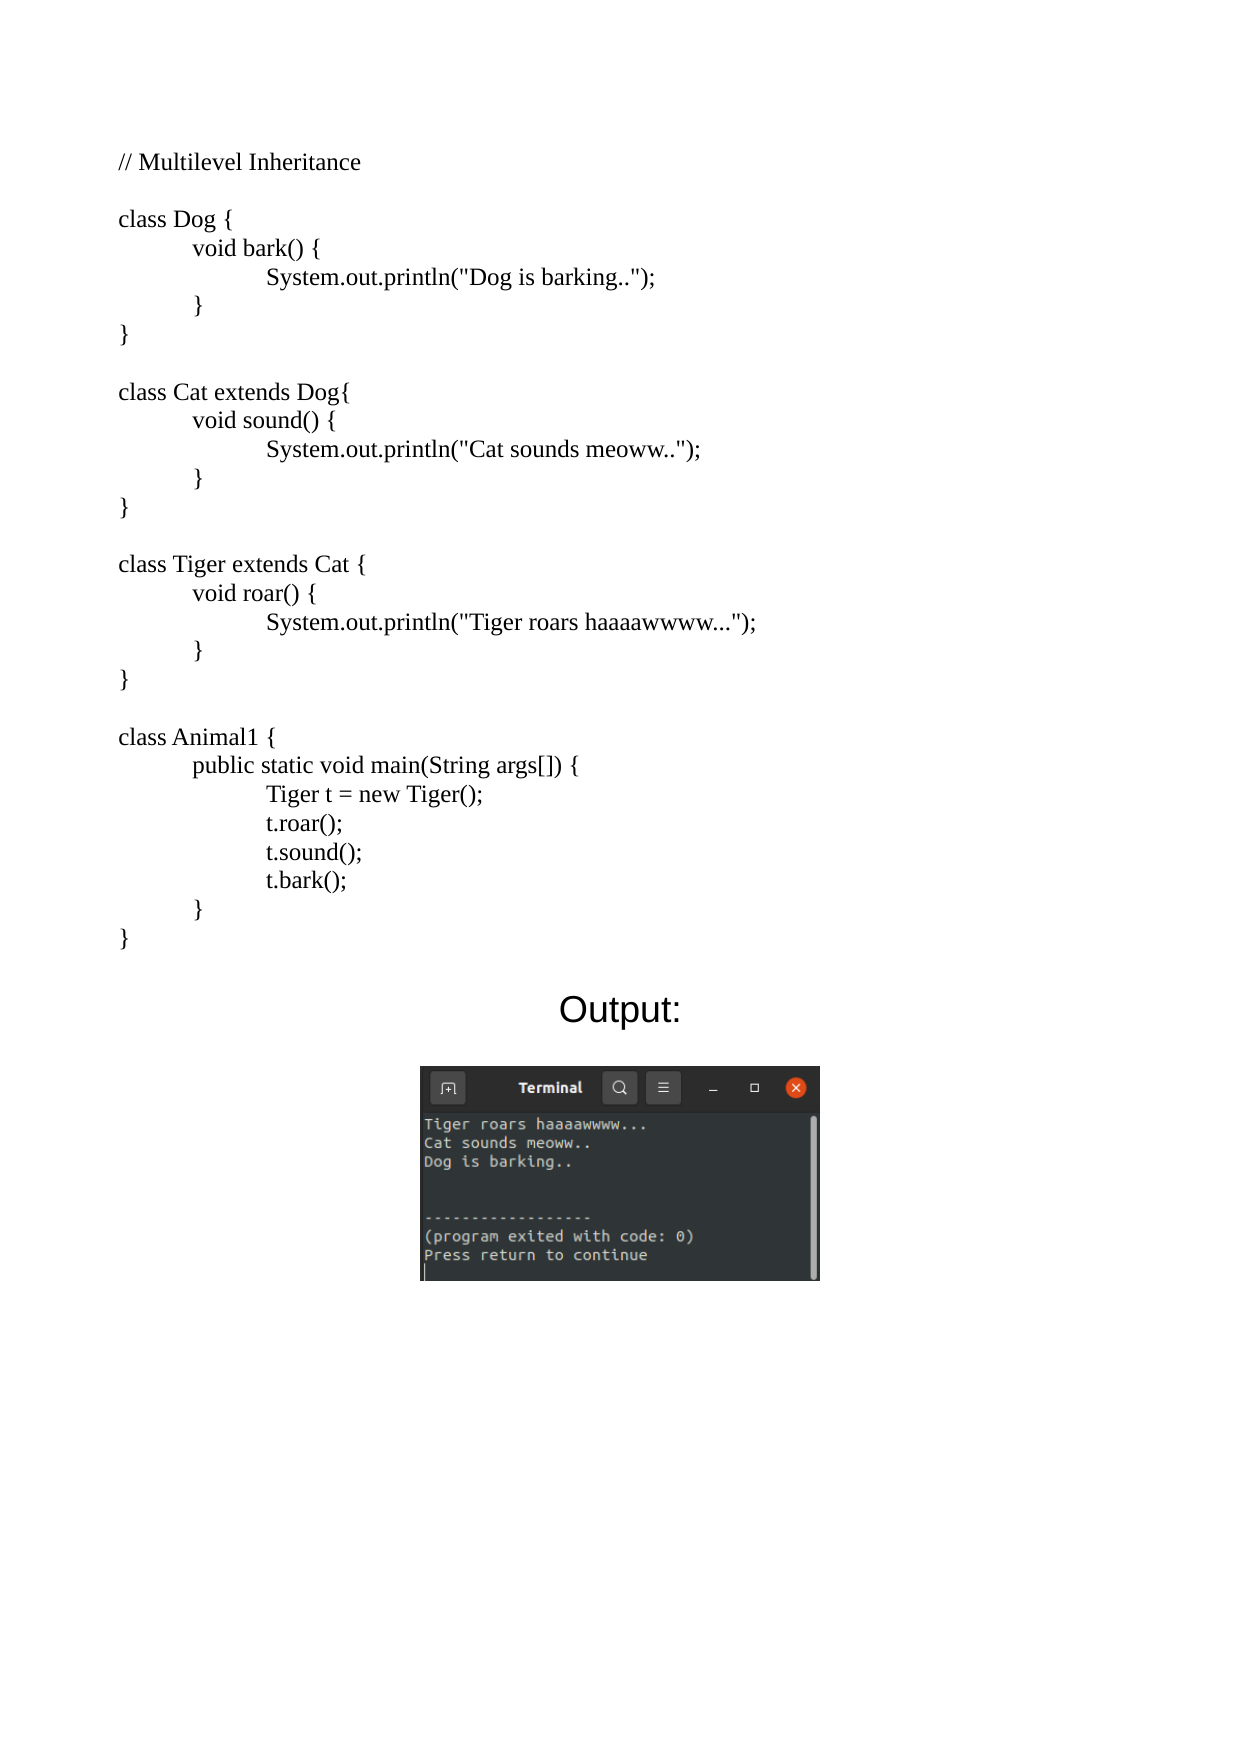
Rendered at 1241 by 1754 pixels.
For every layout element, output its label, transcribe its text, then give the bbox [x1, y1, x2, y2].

subtitle Output: [118, 987, 1122, 1030]
text System.out.println("Dog is barking.."); [118, 262, 1122, 291]
text // Multilevel Inheritance [118, 147, 1122, 176]
text } [118, 894, 1122, 923]
text } [118, 291, 1122, 319]
text } [118, 664, 1122, 693]
text t.sound(); [118, 837, 1122, 866]
text t.bark(); [118, 866, 1122, 894]
text class Cat extends Dog{ [118, 377, 1122, 406]
text class Tiger extends Cat { [118, 549, 1122, 578]
text public static void main(String args[]) { [118, 751, 1122, 779]
text } [118, 923, 1122, 952]
text class Dog { [118, 204, 1122, 233]
text Tiger t = new Tiger(); [118, 779, 1122, 808]
text void bark() { [118, 233, 1122, 262]
text } [118, 636, 1122, 664]
text void roar() { [118, 578, 1122, 607]
text t.roar(); [118, 808, 1122, 837]
text } [118, 463, 1122, 492]
text class Animal1 { [118, 722, 1122, 751]
text } [118, 319, 1122, 348]
text } [118, 492, 1122, 521]
text void sound() { [118, 406, 1122, 434]
picture [420, 1066, 820, 1281]
text System.out.println("Cat sounds meoww.."); [118, 434, 1122, 463]
text System.out.println("Tiger roars haaaawwww..."); [118, 607, 1122, 636]
